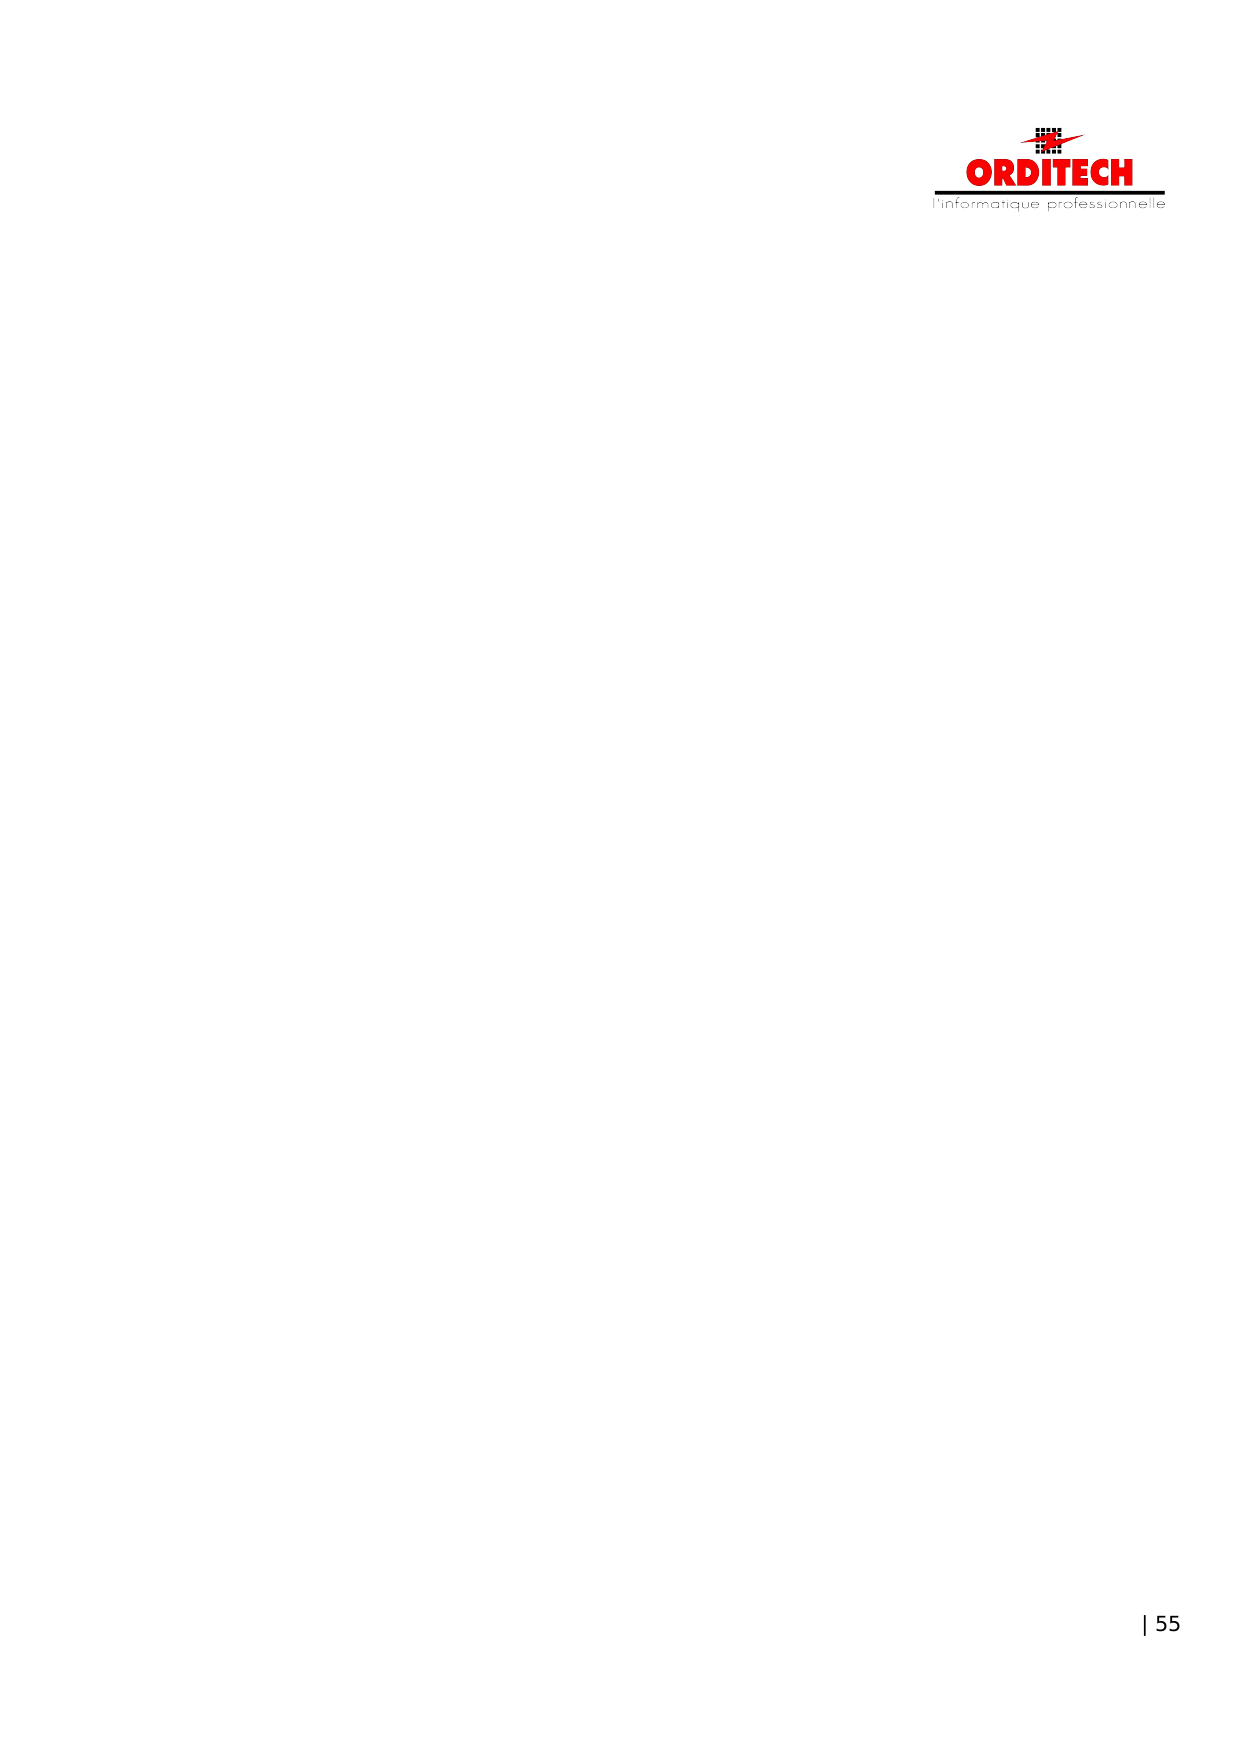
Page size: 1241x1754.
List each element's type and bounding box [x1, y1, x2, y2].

picture [920, 118, 1182, 221]
